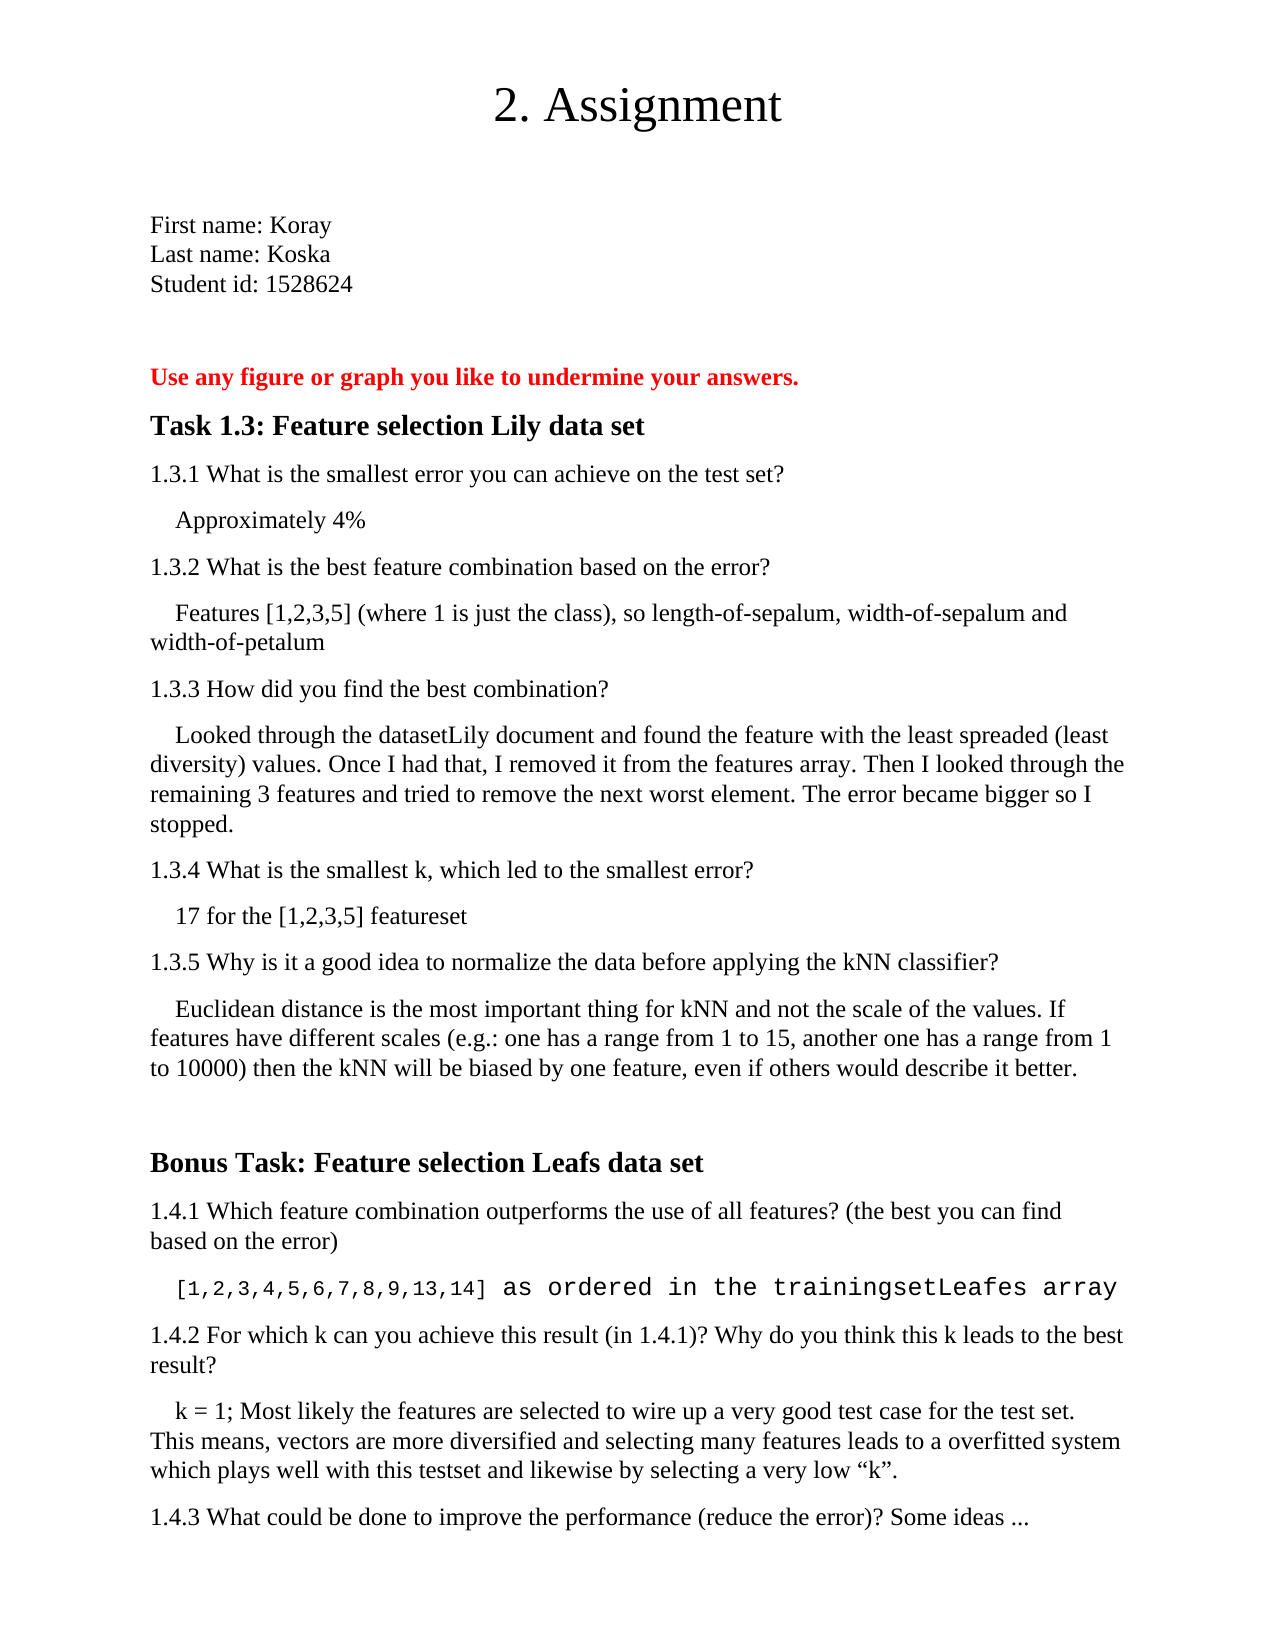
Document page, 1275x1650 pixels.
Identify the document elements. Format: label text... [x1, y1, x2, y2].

text 1.4.3 What could be done to improve the performance (reduce the error)? Some ideas ... [150, 1502, 1125, 1531]
text 17 for the [1,2,3,5] featureset [150, 901, 1125, 930]
text 1.3.3 How did you find the best combination? [150, 674, 1125, 702]
text Approximately 4% [150, 505, 1125, 534]
text [1,2,3,4,5,6,7,8,9,13,14] as ordered in the trainingsetLeafes array [150, 1272, 1125, 1303]
text Looked through the datasetLily document and found the feature with the least spreaded (least diversity) values. Once I had that, I removed it from the features array. Then I looked through the remaining 3 features and tried to remove the next worst element. The error became bigger so I stopped. [150, 720, 1125, 837]
text First name: Koray Last name: Koska Student id: 1528624 [150, 210, 1125, 298]
text Use any figure or graph you like to undermine your answers. [150, 362, 1125, 390]
text 1.3.5 Why is it a good idea to normalize the data before applying the kNN classifier? [150, 947, 1125, 976]
text Features [1,2,3,5] (where 1 is just the class), so length-of-sepalum, width-of-sepalum and width-of-petalum [150, 598, 1125, 656]
text 1.3.1 What is the smallest error you can achieve on the test set? [150, 459, 1125, 488]
text Bonus Task: Feature selection Leafs data set [150, 1145, 1125, 1179]
text 1.4.2 For which k can you achieve this result (in 1.4.1)? Why do you think this k leads to the best result? [150, 1321, 1125, 1379]
text 2. Assignment [150, 75, 1125, 192]
text Task 1.3: Feature selection Lily data set [150, 408, 1125, 441]
text 1.3.2 What is the best feature combination based on the error? [150, 552, 1125, 580]
text 1.4.1 Which feature combination outperforms the use of all features? (the best you can find based on the error) [150, 1196, 1125, 1255]
text 1.3.4 What is the smallest k, which led to the smallest error? [150, 855, 1125, 884]
text k = 1; Most likely the features are selected to wire up a very good test case for the test set. This means, vectors are more diversified and selecting many features leads to a overfitted system which plays well with this testset and likewise by selecting a very low “k”. [150, 1396, 1125, 1484]
text Euclidean distance is the most important thing for kNN and not the scale of the values. If features have different scales (e.g.: one has a range from 1 to 15, another one has a range from 1 to 10000) then the kNN will be biased by one feature, even if others would describe it better. [150, 994, 1125, 1082]
